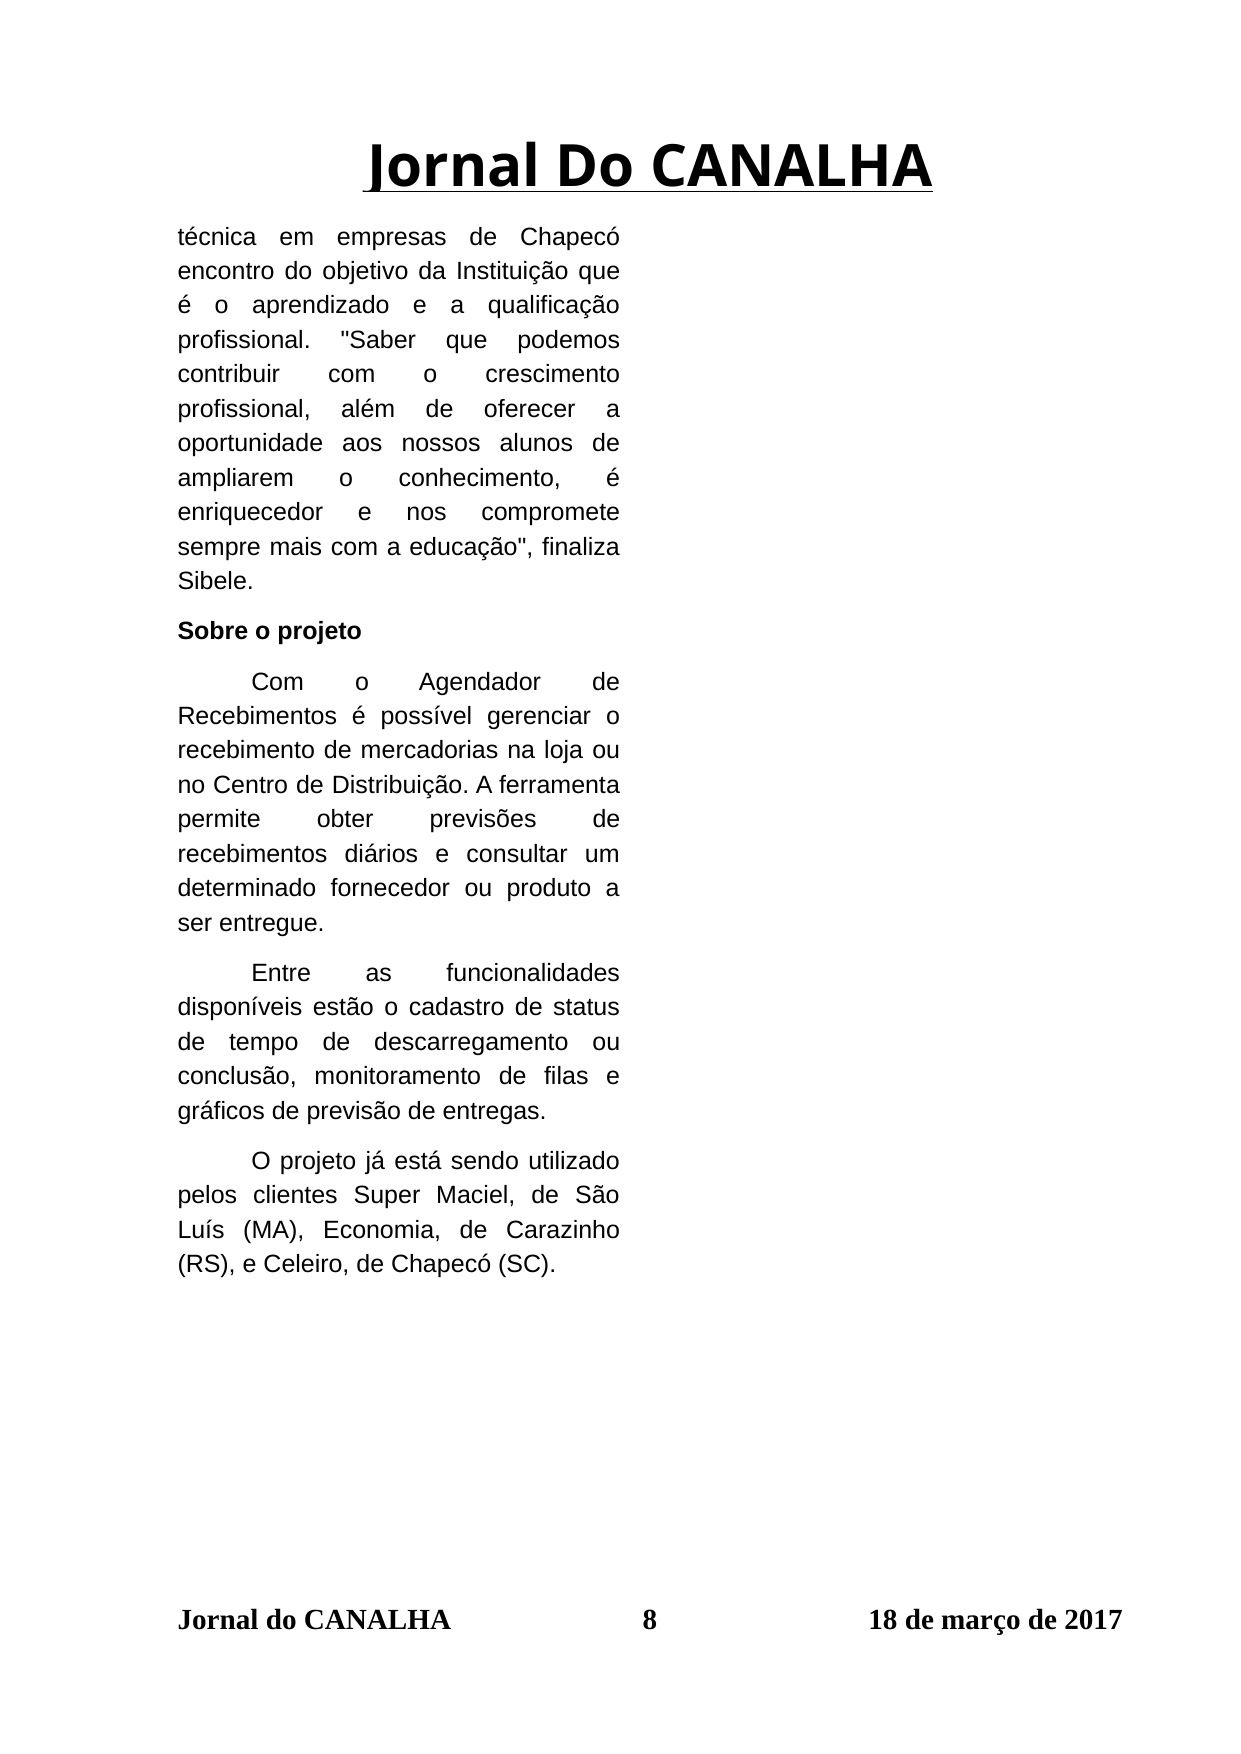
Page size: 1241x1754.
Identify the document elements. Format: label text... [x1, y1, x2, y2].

text técnica em empresas de Chapecó encontro do objetivo da Instituição que é o aprendizado e a qualificação profissional. "Saber que podemos contribuir com o crescimento profissional, além de oferecer a oportunidade aos nossos alunos de ampliarem o conhecimento, é enriquecedor e nos compromete sempre mais com a educação", finaliza Sibele. [177, 221, 620, 595]
text Entre as funcionalidades disponíveis estão o cadastro de status de tempo de descarregamento ou conclusão, monitoramento de filas e gráficos de previsão de entregas. [177, 958, 620, 1124]
text Sobre o projeto [177, 616, 620, 645]
text Com o Agendador de Recebimentos é possível gerenciar o recebimento de mercadorias na loja ou no Centro de Distribuição. A ferramenta permite obter previsões de recebimentos diários e consultar um determinado fornecedor ou produto a ser entregue. [177, 666, 620, 937]
text O projeto já está sendo utilizado pelos clientes Super Maciel, de São Luís (MA), Economia, de Carazinho (RS), e Celeiro, de Chapecó (SC). [177, 1146, 620, 1278]
